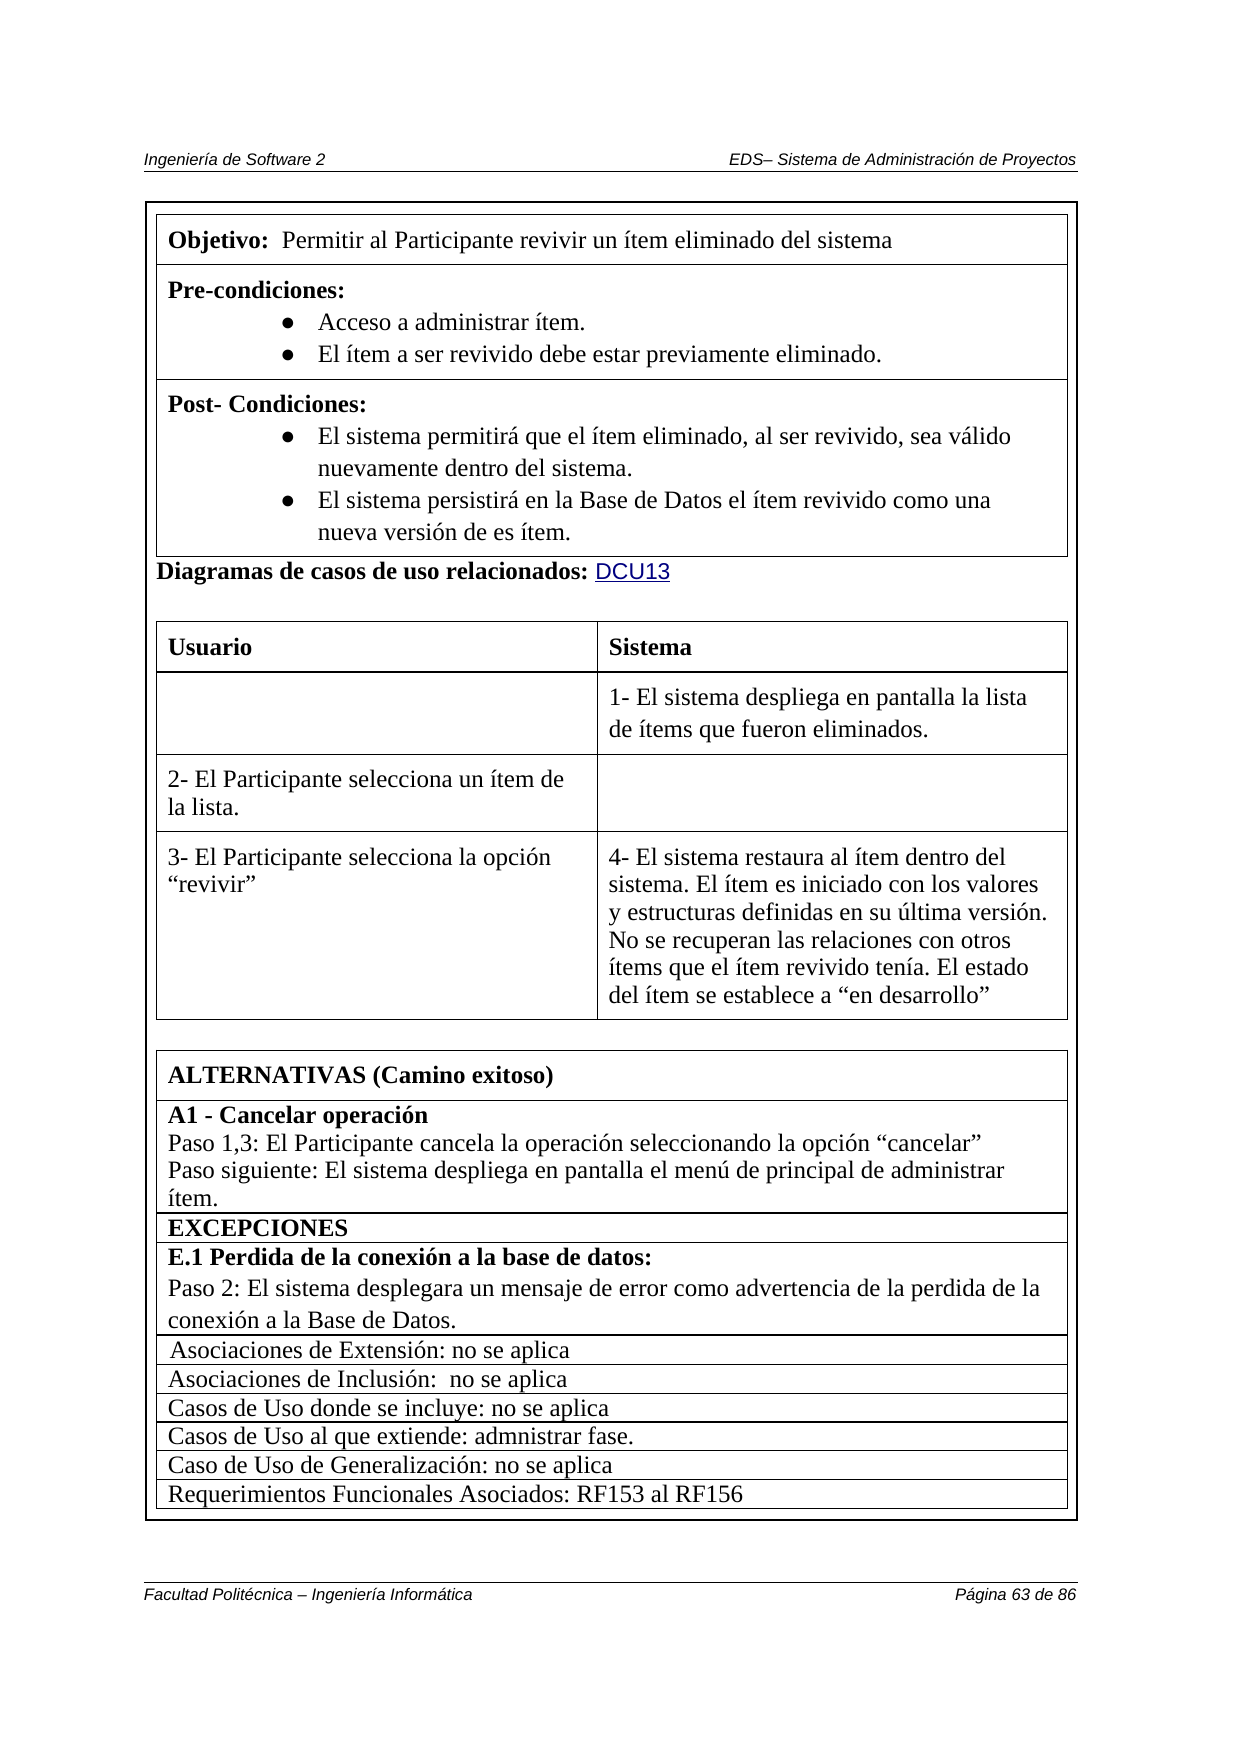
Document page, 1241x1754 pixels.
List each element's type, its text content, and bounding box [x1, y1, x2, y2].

table_cell 4- El sistema restaura al ítem dentro del sistema. El ítem es iniciado con los valores y estructuras definidas en su última versión. No se recuperan las relaciones con otros ítems que el ítem revivido tenía. El estado del ítem se establece a “en desarrollo” [598, 832, 1067, 1019]
table_cell Casos de Uso donde se incluye: no se aplica [157, 1394, 1067, 1421]
table_cell Casos de Uso al que extiende: admnistrar fase. [157, 1423, 1067, 1450]
table_header ALTERNATIVAS (Camino exitoso) [157, 1051, 1067, 1100]
table_cell Objetivo: Permitir al Participante revivir un ítem eliminado del sistema [157, 215, 1067, 264]
table_cell Requerimientos Funcionales Asociados: RF153 al RF156 [157, 1480, 1067, 1508]
table_cell E.1 Perdida de la conexión a la base de datos: Paso 2: El sistema desplegara un mensaje de error como advertencia de la perdida de la conexión a la Base de Datos. [157, 1243, 1067, 1334]
table_header Sistema [598, 622, 1067, 671]
table_cell 3- El Participante selecciona la opción “revivir” [157, 832, 597, 1019]
table_cell Caso de Uso de Generalización: no se aplica [157, 1451, 1067, 1479]
table_header Diagramas de casos de uso relacionados: DCU13 [147, 203, 1076, 1519]
table_cell Pre-condiciones: Acceso a administrar ítem. El ítem a ser revivido debe estar previamente eliminado. [157, 265, 1067, 378]
table_cell [157, 673, 597, 754]
table_header Asociaciones de Extensión: no se aplica [157, 1336, 1067, 1364]
table_cell 1- El sistema despliega en pantalla la lista de ítems que fueron eliminados. [598, 673, 1067, 754]
table_cell [598, 755, 1067, 831]
table_cell Asociaciones de Inclusión: no se aplica [157, 1365, 1067, 1393]
table_cell A1 - Cancelar operación Paso 1,3: El Participante cancela la operación seleccionando la opción “cancelar” Paso siguiente: El sistema despliega en pantalla el menú de principal de administrar ítem. [157, 1101, 1067, 1212]
table_header EXCEPCIONES [157, 1214, 1067, 1242]
table_header Usuario [157, 622, 597, 671]
table_cell 2- El Participante selecciona un ítem de la lista. [157, 755, 597, 831]
table_cell Post- Condiciones: El sistema permitirá que el ítem eliminado, al ser revivido, sea válido nuevamente dentro del sistema. El sistema persistirá en la Base de Datos el ítem revivido como una nueva versión de es ítem. [157, 380, 1067, 556]
